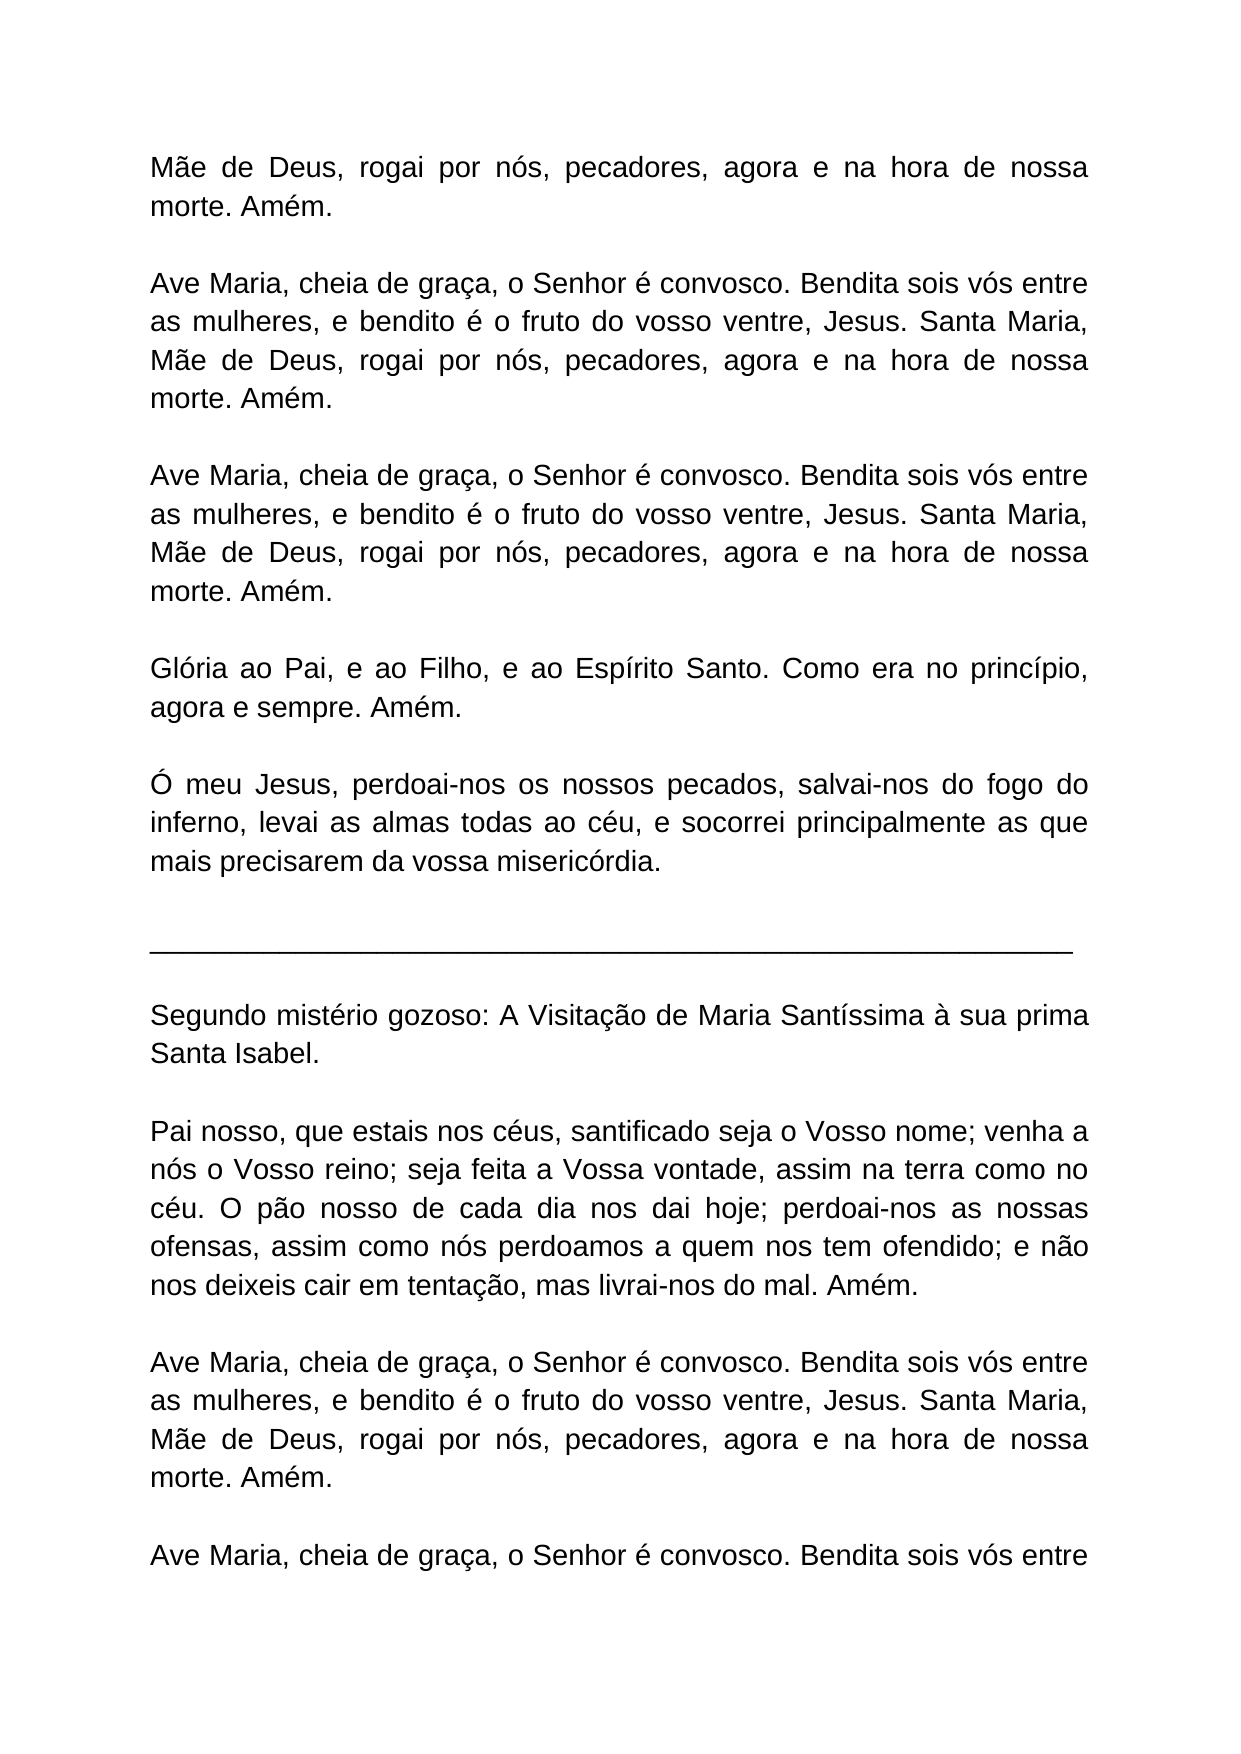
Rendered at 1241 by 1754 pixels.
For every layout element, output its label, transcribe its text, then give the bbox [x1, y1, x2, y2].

text Segundo mistério gozoso: A Visitação de Maria Santíssima à sua prima Santa Isabel. [150, 998, 1090, 1070]
text Ave Maria, cheia de graça, o Senhor é convosco. Bendita sois vós entre as mulheres, e bendito é o fruto do vosso ventre, Jesus. Santa Maria, Mãe de Deus, rogai por nós, pecadores, agora e na hora de nossa morte. Amém. [150, 1345, 1090, 1494]
text Pai nosso, que estais nos céus, santificado seja o Vosso nome; venha a nós o Vosso reino; seja feita a Vossa vontade, assim na terra como no céu. O pão nosso de cada dia nos dai hoje; perdoai-nos as nossas ofensas, assim como nós perdoamos a quem nos tem ofendido; e não nos deixeis cair em tentação, mas livrai-nos do mal. Amém. [150, 1113, 1090, 1301]
text Ó meu Jesus, perdoai-nos os nossos pecados, salvai-nos do fogo do inferno, levai as almas todas ao céu, e socorrei principalmente as que mais precisarem da vossa misericórdia. [150, 767, 1090, 877]
text Mãe de Deus, rogai por nós, pecadores, agora e na hora de nossa morte. Amém. [150, 150, 1090, 222]
text Ave Maria, cheia de graça, o Senhor é convosco. Bendita sois vós entre as mulheres, e bendito é o fruto do vosso ventre, Jesus. Santa Maria, Mãe de Deus, rogai por nós, pecadores, agora e na hora de nossa morte. Amém. [150, 266, 1090, 415]
text _________________________________________________________ [150, 921, 1090, 954]
text Glória ao Pai, e ao Filho, e ao Espírito Santo. Como era no princípio, agora e sempre. Amém. [150, 651, 1090, 723]
text Ave Maria, cheia de graça, o Senhor é convosco. Bendita sois vós entre as mulheres, e bendito é o fruto do vosso ventre, Jesus. Santa Maria, Mãe de Deus, rogai por nós, pecadores, agora e na hora de nossa morte. Amém. [150, 458, 1090, 607]
text Ave Maria, cheia de graça, o Senhor é convosco. Bendita sois vós entre [150, 1537, 1090, 1571]
